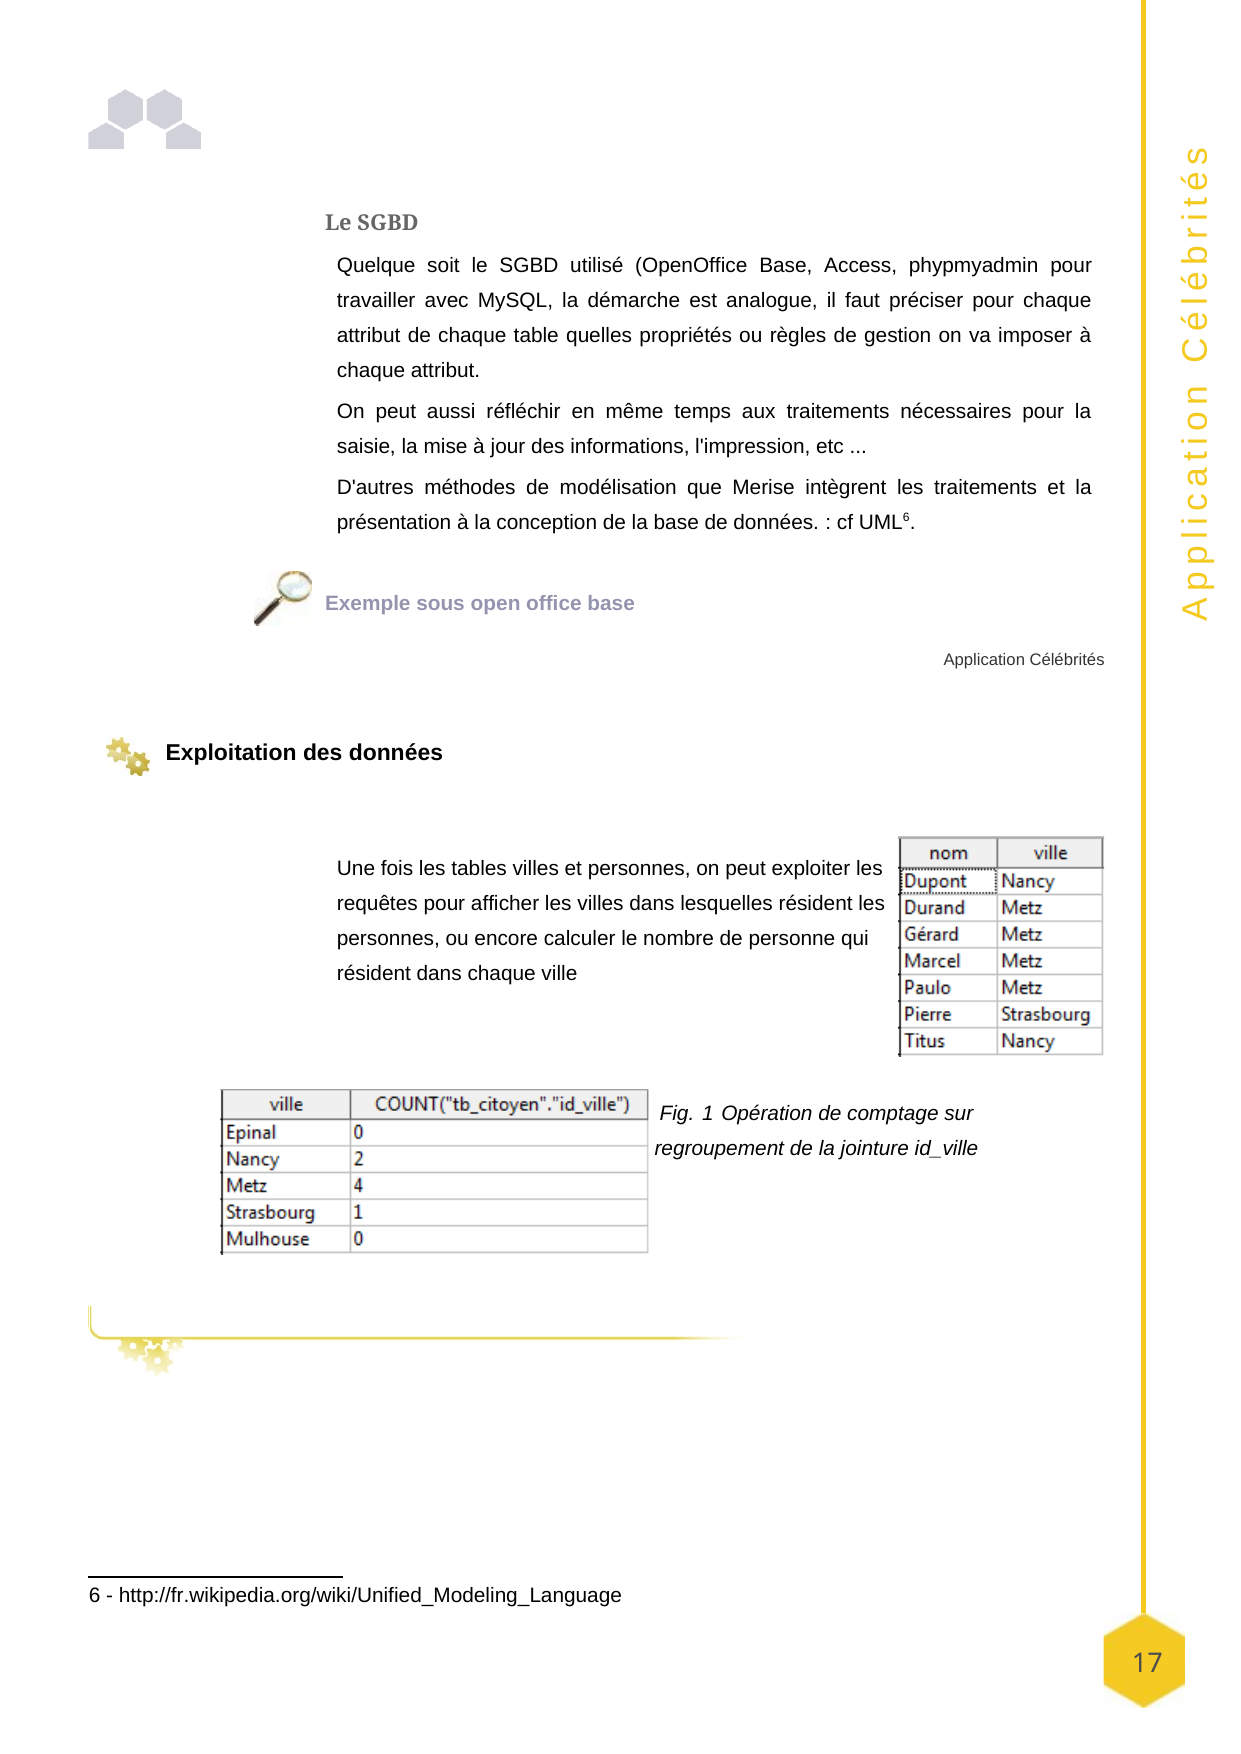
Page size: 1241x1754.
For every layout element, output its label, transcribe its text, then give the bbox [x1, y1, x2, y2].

picture [90, 1304, 889, 1376]
text D'autres méthodes de modélisation que Merise intègrent les traitements et la présentation à la conception de la base de données. : cf UML. [337, 476, 1093, 534]
text On peut aussi réfléchir en même temps aux traitements nécessaires pour la saisie, la mise à jour des informations, l'impression, etc ... [337, 400, 1093, 458]
text Quelque soit le SGBD utilisé (OpenOffice Base, Access, phypmyadmin pour travailler avec MySQL, la démarche est analogue, il faut préciser pour chaque attribut de chaque table quelles propriétés ou règles de gestion on va imposer à chaque attribut. [337, 254, 1093, 382]
text Exemple sous open office base [325, 591, 1104, 615]
table_header Une fois les tables villes et personnes, on peut exploiter les requêtes pour afficher les villes dans lesquelles résident les personnes, ou encore calculer le nombre de personne qui résident dans chaque ville [325, 836, 898, 1057]
picture [220, 1089, 649, 1255]
text http://fr.wikipedia.org/wiki/Unified_Modeling_Language [88, 1583, 1104, 1606]
title Fig. 1 Opération de comptage sur regroupement de la jointure id_ville [649, 1102, 986, 1160]
picture [253, 571, 308, 622]
text Exploitation des données [165, 740, 1093, 766]
text Le SGBD [325, 207, 1104, 236]
picture [106, 737, 154, 797]
picture [1103, 1613, 1191, 1725]
picture [898, 836, 1105, 1057]
picture [88, 89, 308, 149]
table_header Application Célébrités Création de la base, des tables, et de la relation [325, 633, 1104, 669]
